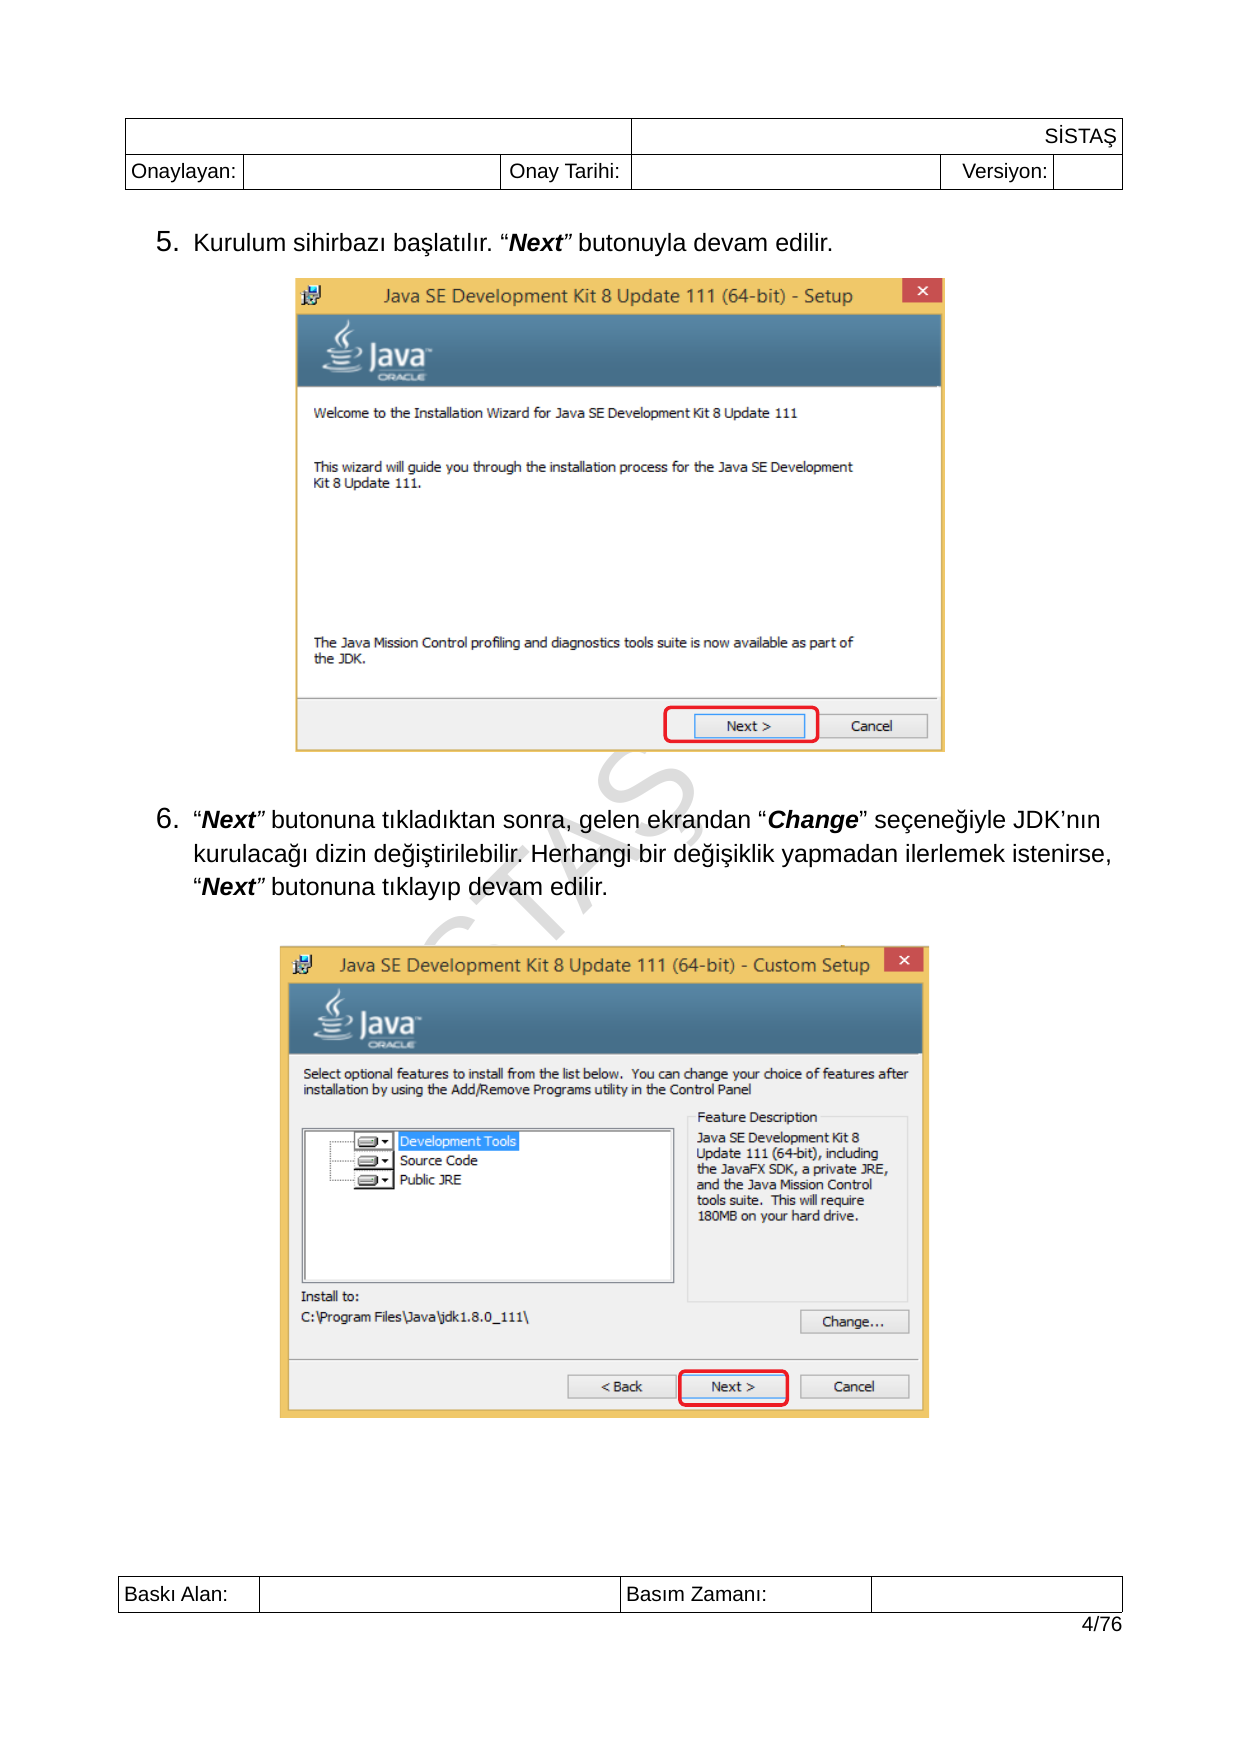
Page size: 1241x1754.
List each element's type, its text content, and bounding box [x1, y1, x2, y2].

list Kurulum sihirbazı başlatılır. “Next” butonuyla devam edilir. [156, 224, 1122, 258]
picture [279, 945, 930, 1418]
picture [295, 278, 945, 752]
list “Next” butonuna tıkladıktan sonra, gelen ekrandan “Change” seçeneğiyle JDK’nın kurulacağı dizin değiştirilebilir. Herhangi bir değişiklik yapmadan ilerlemek istenirse, “Next” butonuna tıklayıp devam edilir. [156, 801, 1122, 901]
